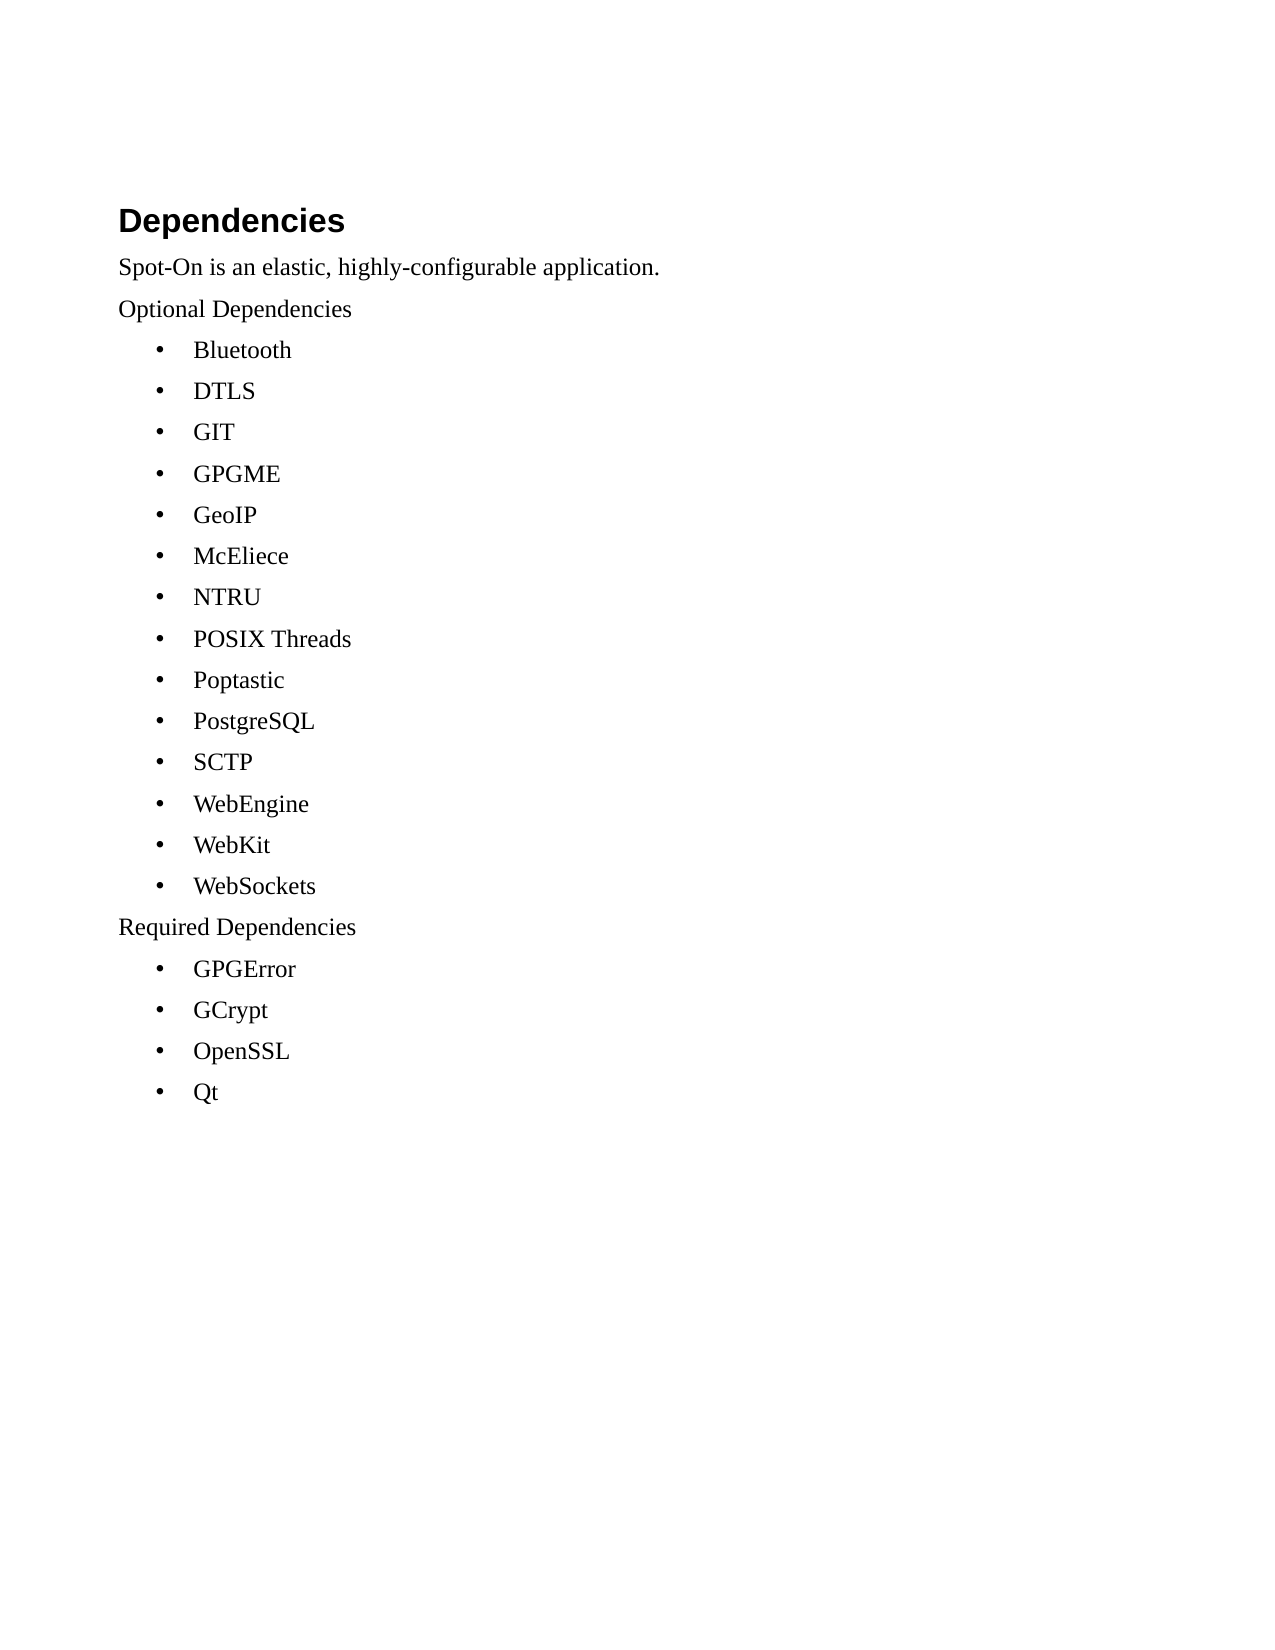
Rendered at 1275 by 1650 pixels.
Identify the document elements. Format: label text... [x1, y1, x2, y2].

list PostgreSQL [156, 706, 1157, 735]
text Optional Dependencies [118, 294, 1157, 322]
subtitle Dependencies [118, 201, 1157, 240]
list GCrypt [156, 995, 1157, 1024]
list GPGError [156, 954, 1157, 982]
list NTRU [156, 582, 1157, 611]
list WebKit [156, 830, 1157, 859]
list WebEngine [156, 789, 1157, 817]
list DTLS [156, 376, 1157, 405]
list OpenSSL [156, 1036, 1157, 1065]
list Qt [156, 1077, 1157, 1106]
list WebSockets [156, 871, 1157, 900]
text Required Dependencies [118, 912, 1157, 941]
list Bluetooth [156, 335, 1157, 364]
list SCTP [156, 747, 1157, 776]
list McEliece [156, 541, 1157, 570]
text Spot-On is an elastic, highly-configurable application. [118, 252, 1157, 281]
list POSIX Threads [156, 624, 1157, 652]
list GIT [156, 417, 1157, 446]
list GPGME [156, 459, 1157, 487]
list GeoIP [156, 500, 1157, 529]
list Poptastic [156, 665, 1157, 694]
